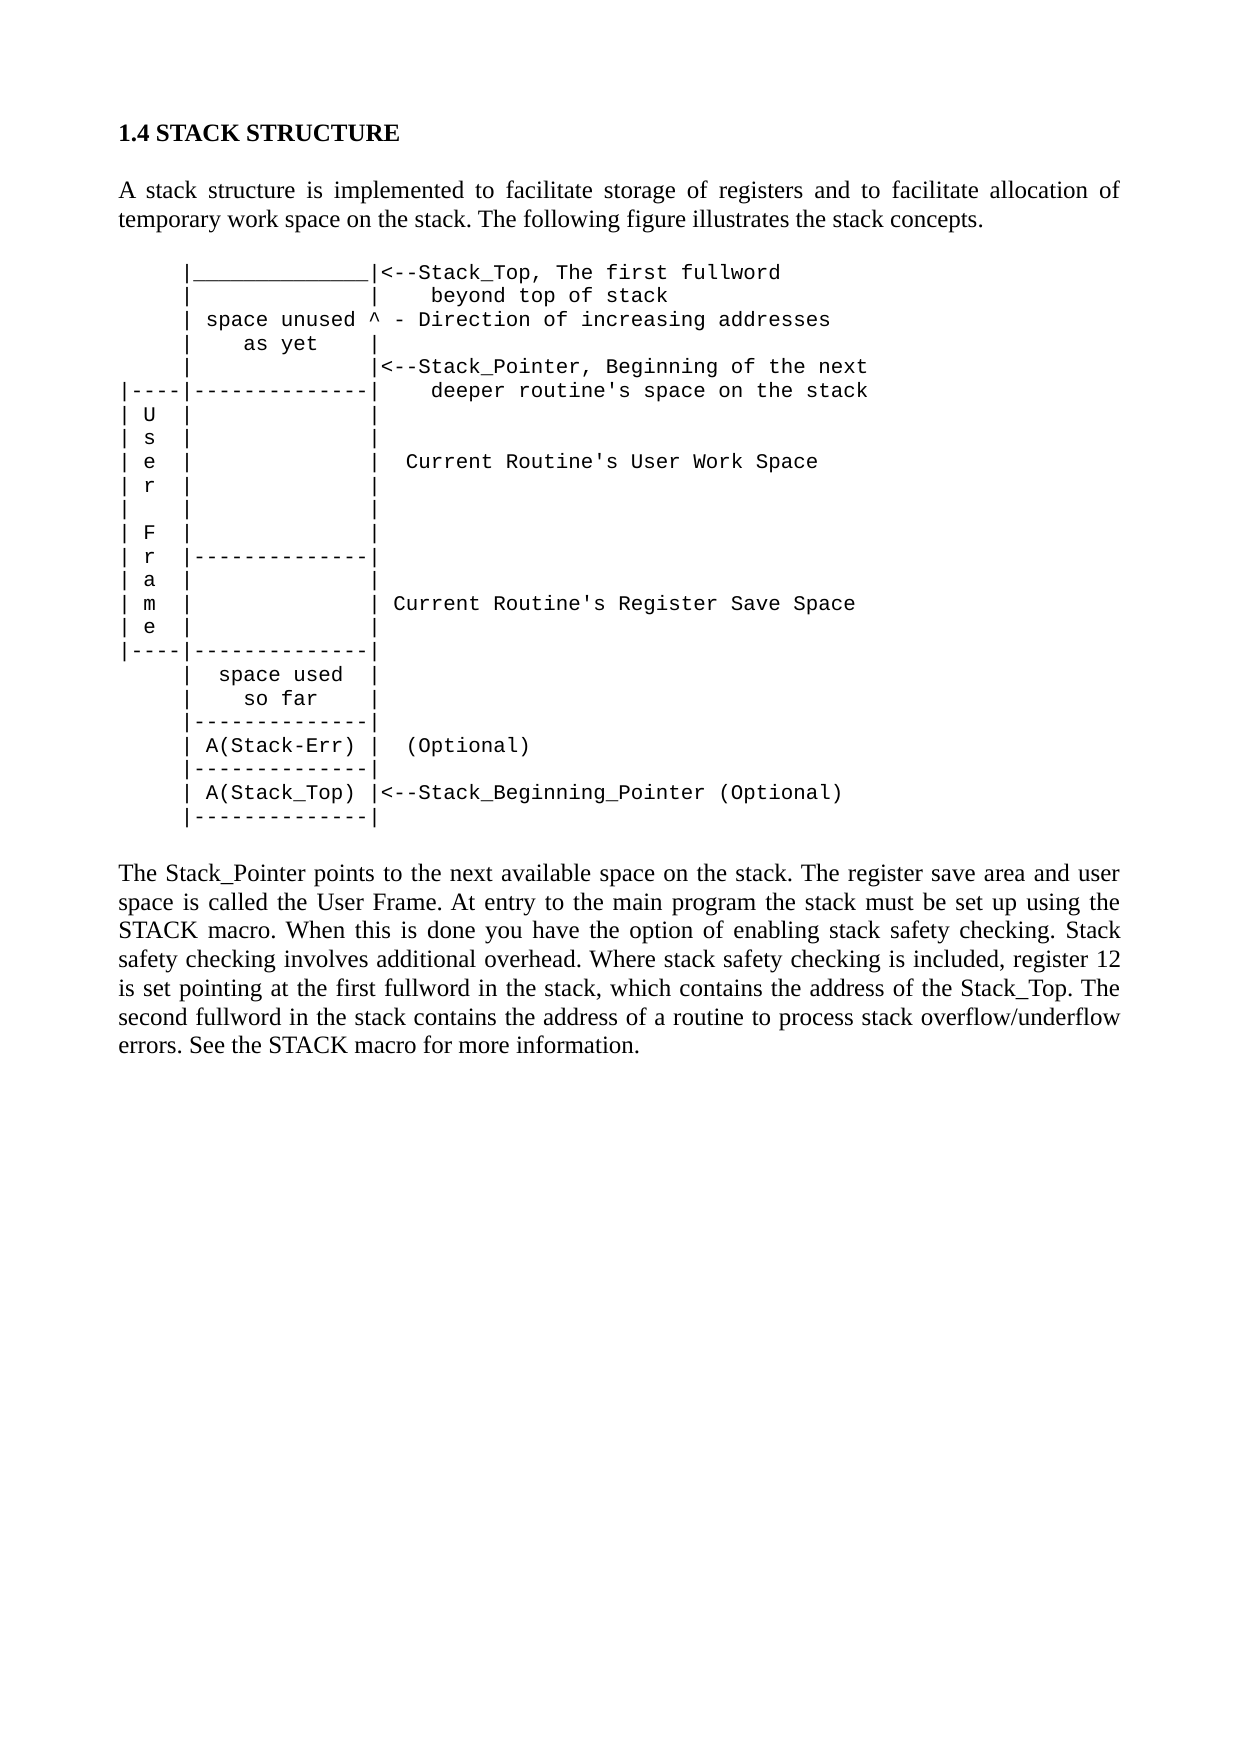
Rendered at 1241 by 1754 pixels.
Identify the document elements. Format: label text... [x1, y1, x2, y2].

text | r | | [118, 475, 1122, 498]
text | m | | Current Routine's Register Save Space [118, 593, 1122, 617]
text | e | | Current Routine's User Work Space [118, 451, 1122, 475]
text A stack structure is implemented to facilitate storage of registers and to facilitate allocation of temporary work space on the stack. The following figure illustrates the stack concepts. [118, 176, 1122, 233]
text | as yet | [118, 333, 1122, 356]
text | | beyond top of stack [118, 286, 1122, 309]
text |--------------| [118, 758, 1122, 782]
text 1.4 STACK STRUCTURE [118, 118, 1122, 147]
text | a | | [118, 569, 1122, 593]
text | so far | [118, 687, 1122, 711]
text |--------------| [118, 711, 1122, 735]
text The Stack_Pointer points to the next available space on the stack. The register save area and user space is called the User Frame. At entry to the main program the stack must be set up using the STACK macro. When this is done you have the option of enabling stack safety checking. Stack safety checking involves additional overhead. Where stack safety checking is included, register 12 is set pointing at the first fullword in the stack, which contains the address of the Stack_Top. The second fullword in the stack contains the address of a routine to process stack overflow/underflow errors. See the STACK macro for more information. [118, 858, 1122, 1059]
text | e | | [118, 617, 1122, 640]
text | F | | [118, 522, 1122, 546]
text | | | [118, 498, 1122, 522]
text | |<--Stack_Pointer, Beginning of the next [118, 356, 1122, 380]
text | space used | [118, 664, 1122, 687]
text |----|--------------| [118, 640, 1122, 664]
text | A(Stack-Err) | (Optional) [118, 735, 1122, 758]
text | r |--------------| [118, 546, 1122, 569]
text |--------------| [118, 806, 1122, 829]
text | s | | [118, 427, 1122, 451]
text |______________|<--Stack_Top, The first fullword [118, 262, 1122, 286]
text | space unused ^ - Direction of increasing addresses [118, 309, 1122, 333]
text | A(Stack_Top) |<--Stack_Beginning_Pointer (Optional) [118, 782, 1122, 806]
text | U | | [118, 404, 1122, 427]
text |----|--------------| deeper routine's space on the stack [118, 380, 1122, 404]
